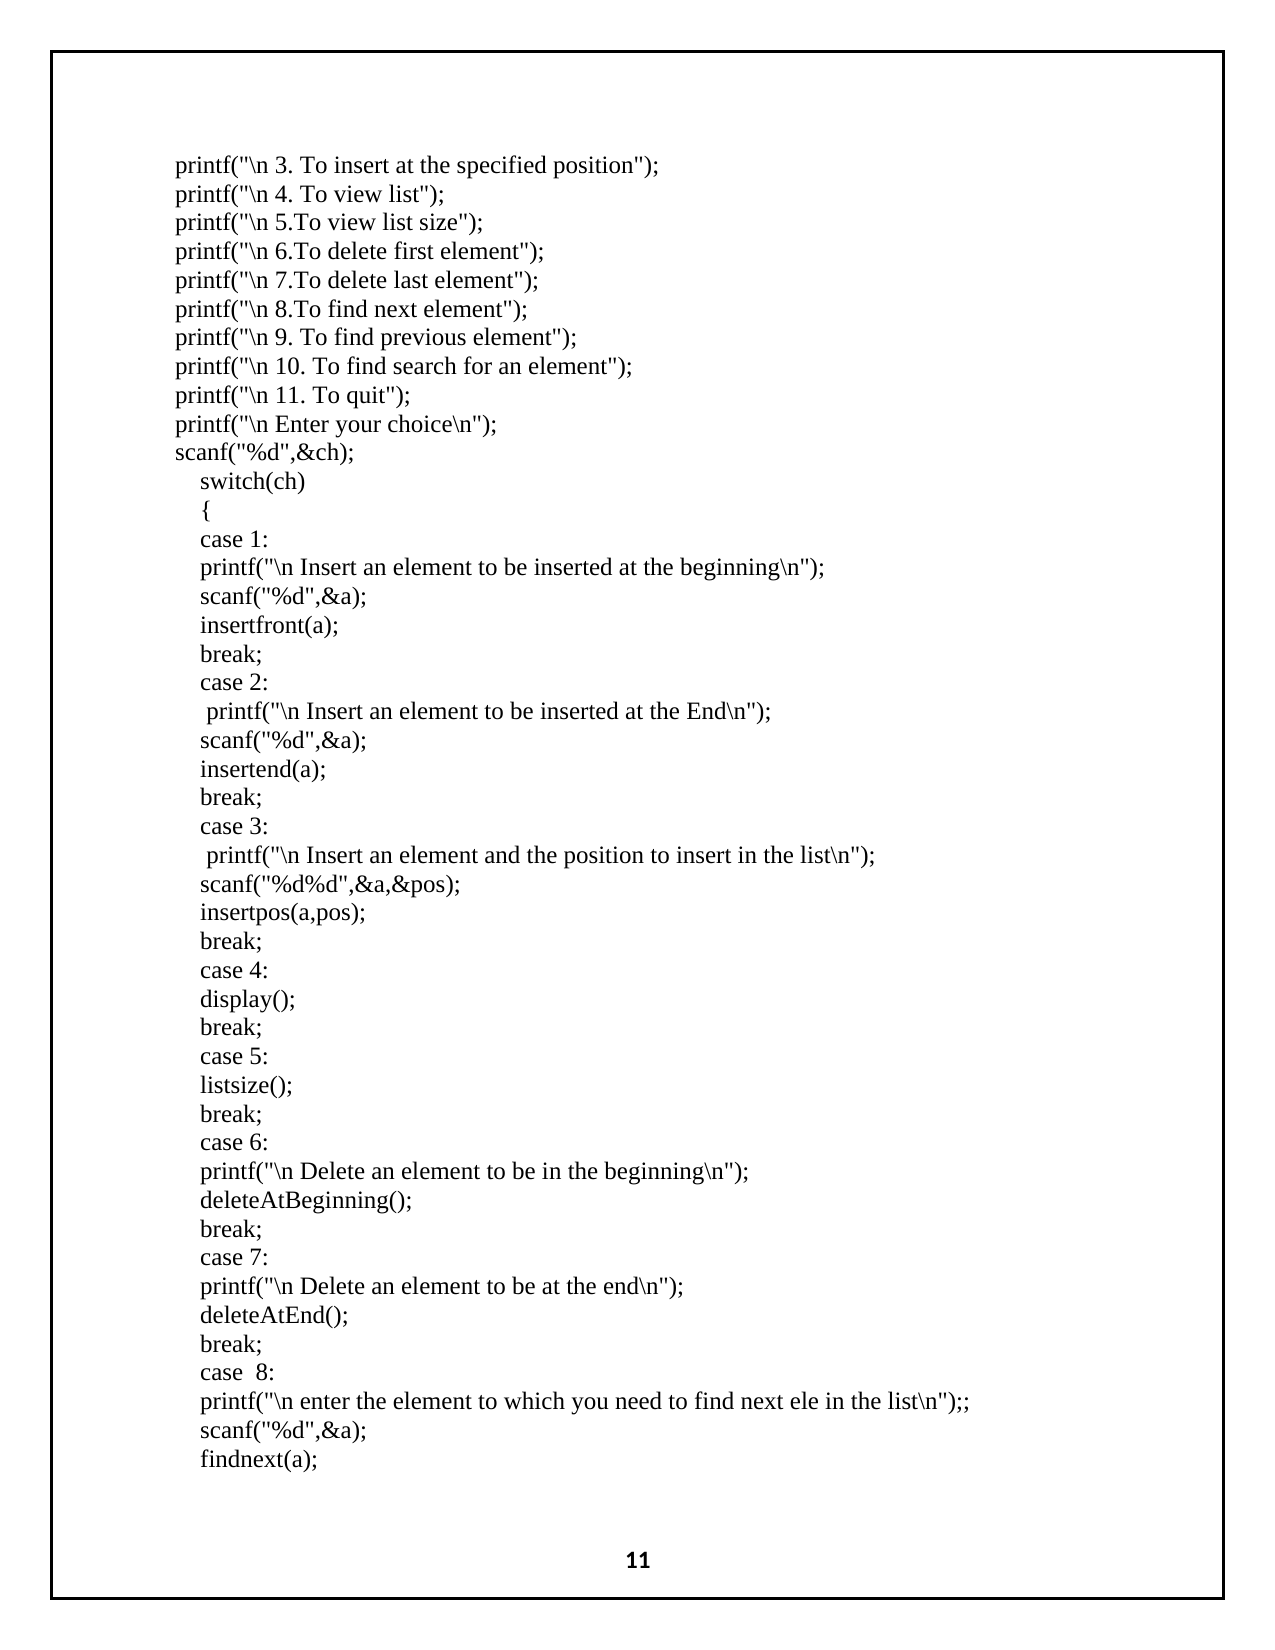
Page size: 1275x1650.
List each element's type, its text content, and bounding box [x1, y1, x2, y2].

text printf("\n 3. To insert at the specified position"); printf("\n 4. To view list"); printf("\n 5.To view list size"); printf("\n 6.To delete first element"); printf("\n 7.To delete last element"); printf("\n 8.To find next element"); printf("\n 9. To find previous element"); printf("\n 10. To find search for an element"); printf("\n 11. To quit"); printf("\n Enter your choice\n"); scanf("%d",&ch); switch(ch) { case 1: printf("\n Insert an element to be inserted at the beginning\n"); scanf("%d",&a); insertfront(a); break; case 2: printf("\n Insert an element to be inserted at the End\n"); scanf("%d",&a); insertend(a); break; case 3: printf("\n Insert an element and the position to insert in the list\n"); scanf("%d%d",&a,&pos); insertpos(a,pos); break; case 4: display(); break; case 5: listsize(); break; case 6: printf("\n Delete an element to be in the beginning\n"); deleteAtBeginning(); break; case 7: printf("\n Delete an element to be at the end\n"); deleteAtEnd(); break; case 8: printf("\n enter the element to which you need to find next ele in the list\n");; scanf("%d",&a); findnext(a); [150, 150, 1125, 1472]
